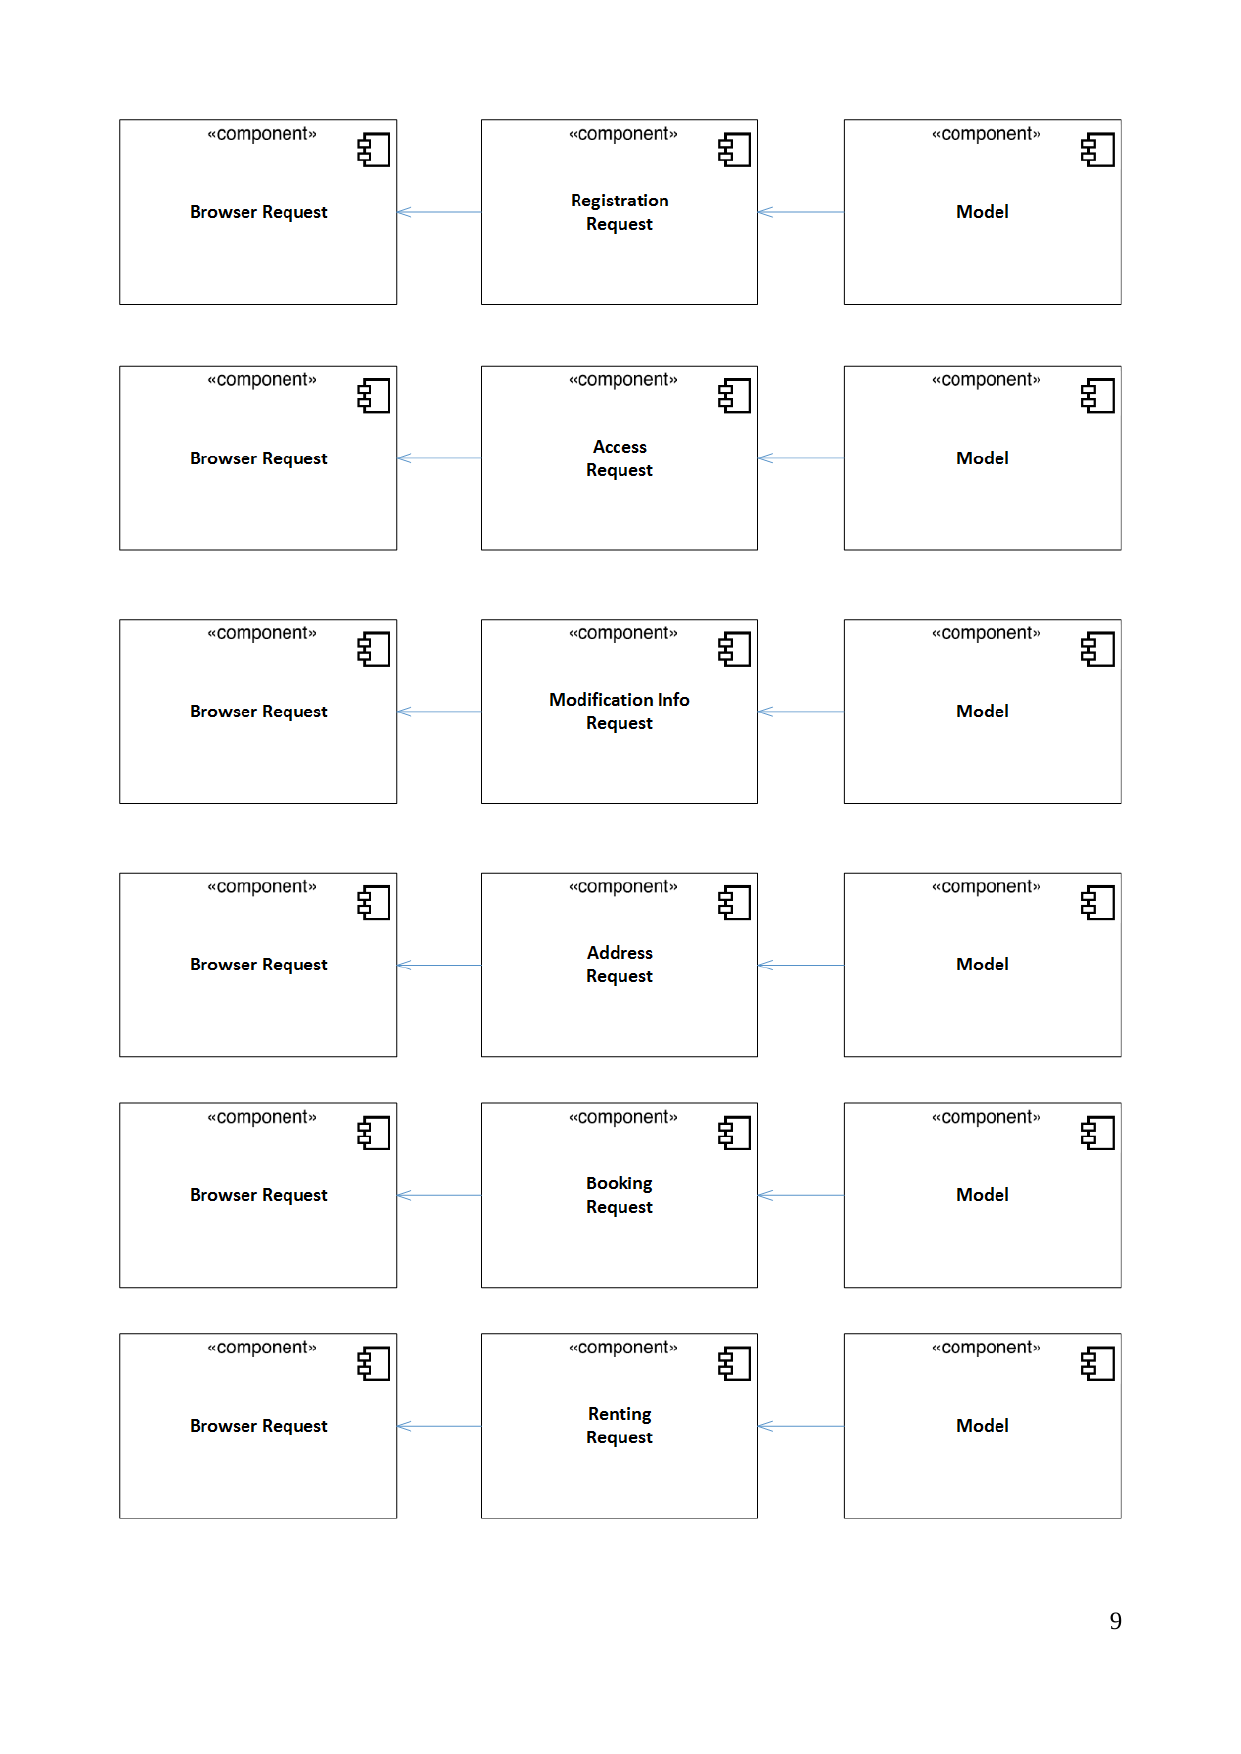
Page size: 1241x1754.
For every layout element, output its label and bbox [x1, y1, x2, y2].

picture [118, 118, 1122, 1519]
